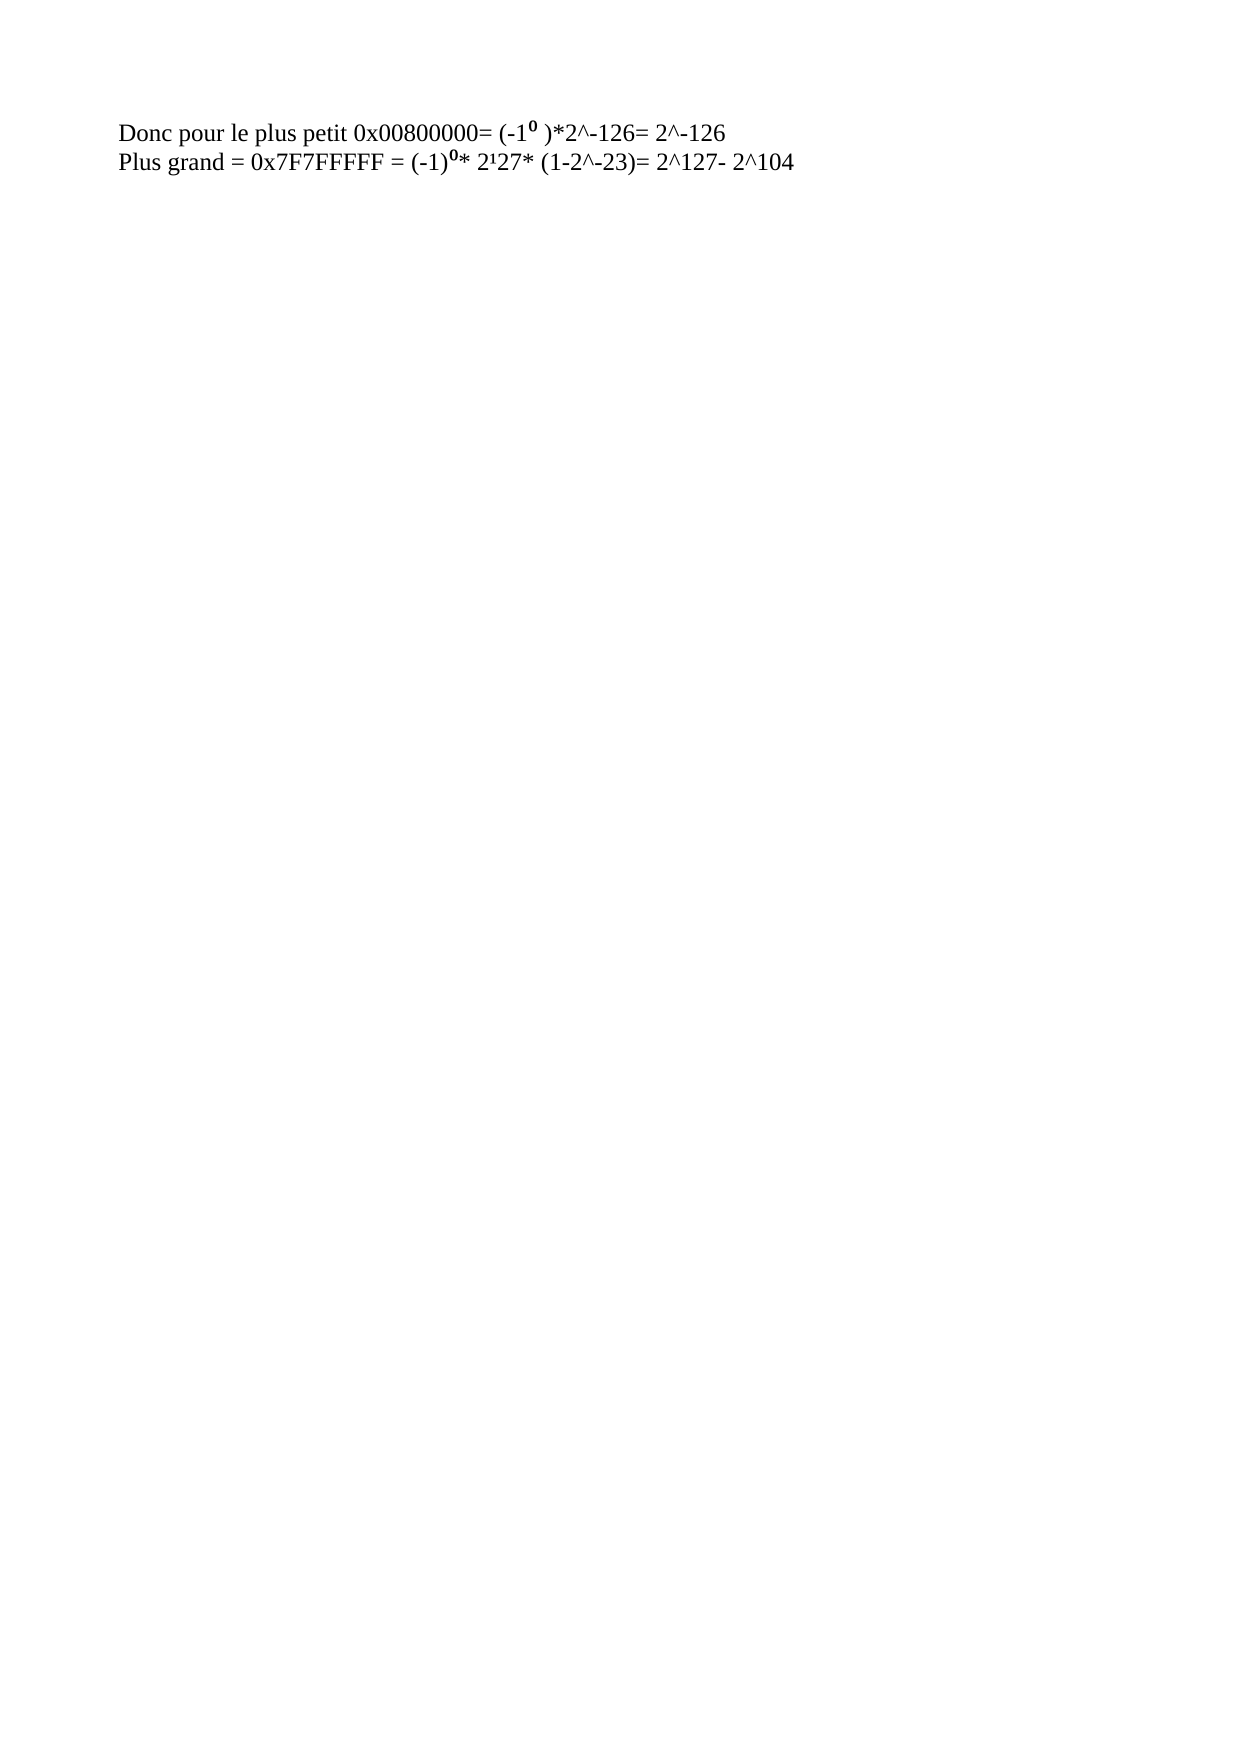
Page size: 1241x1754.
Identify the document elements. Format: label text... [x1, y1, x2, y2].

text Plus grand = 0x7F7FFFFF = (-1)⁰* 2¹27* (1-2^-23)= 2^127- 2^104 [118, 147, 1122, 176]
text Donc pour le plus petit 0x00800000= (-1⁰ )*2^-126= 2^-126 [118, 118, 1122, 147]
